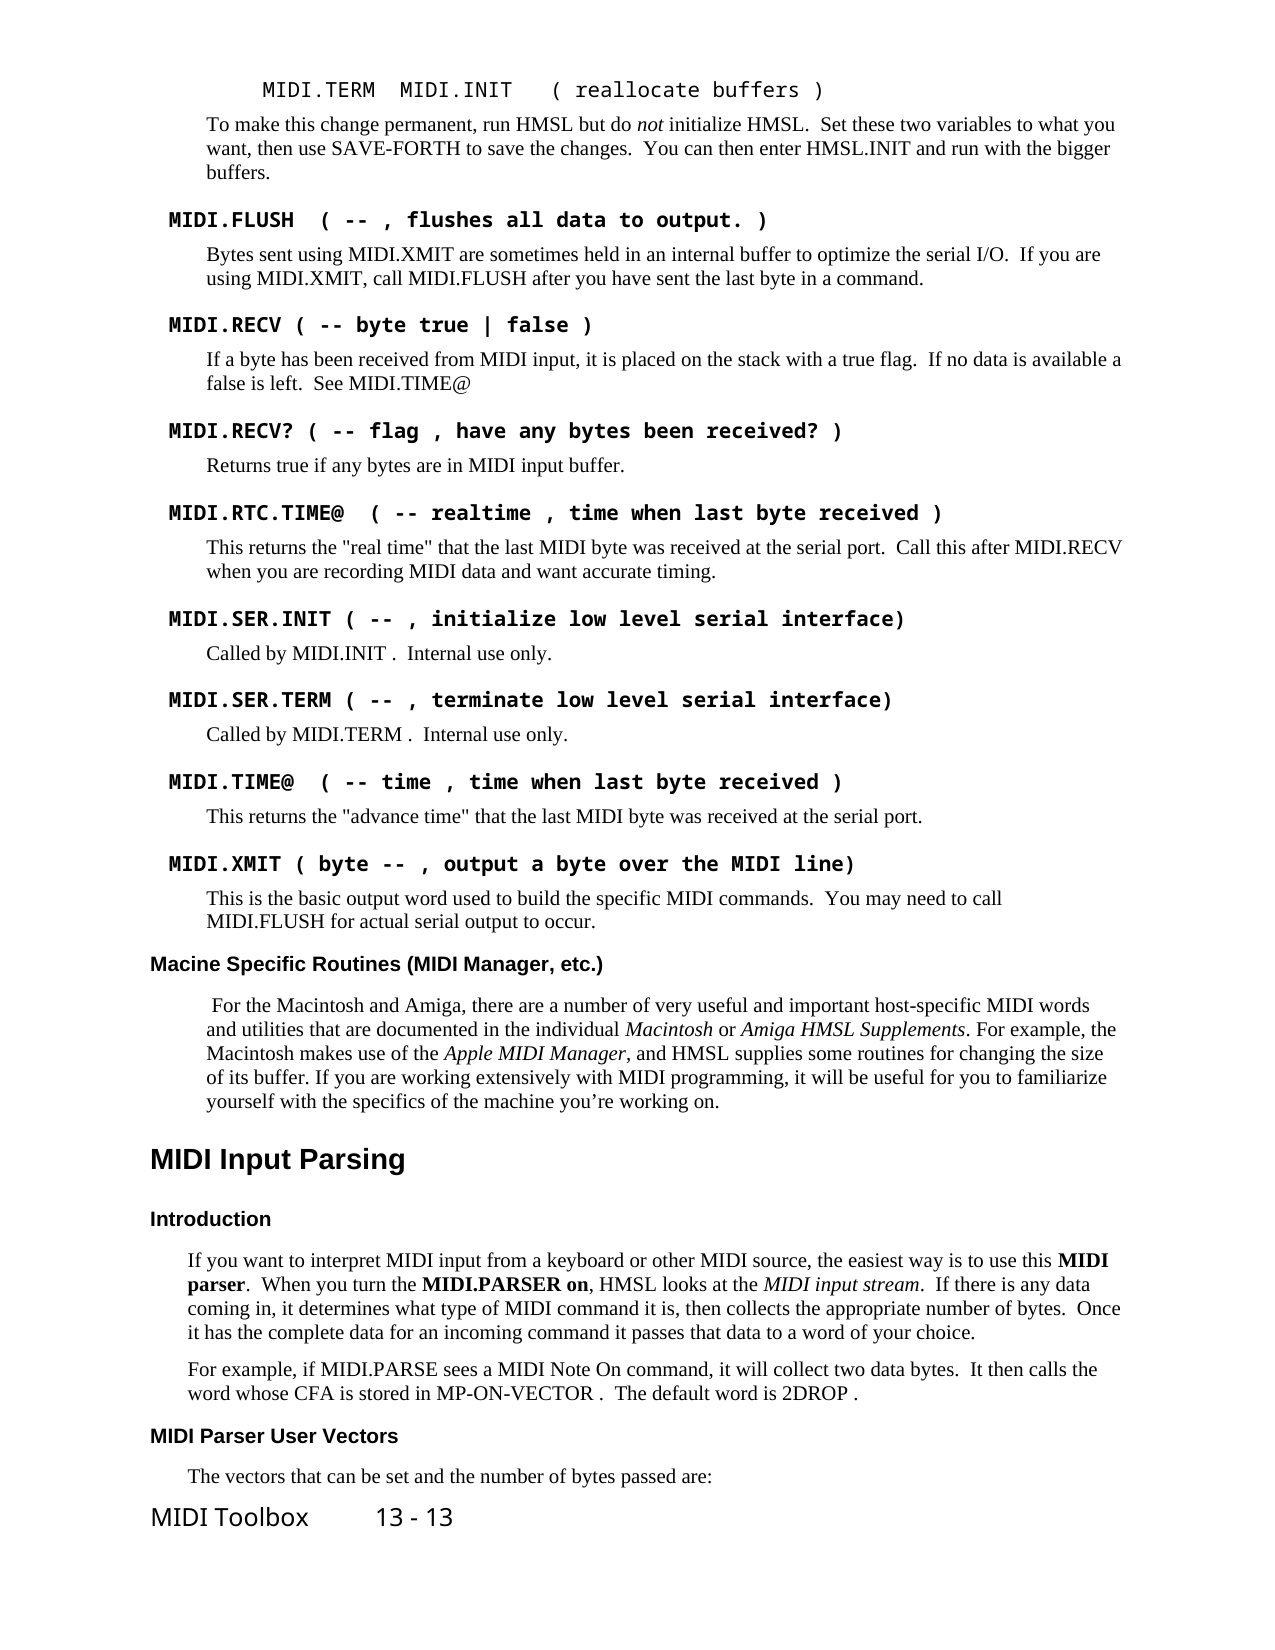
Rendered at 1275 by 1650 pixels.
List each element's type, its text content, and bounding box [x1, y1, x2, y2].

text The vectors that can be set and the number of bytes passed are: [187, 1464, 1125, 1488]
text This returns the "advance time" that the last MIDI byte was received at the serial port. [206, 804, 1125, 828]
text MIDI.FLUSH ( -- , flushes all data to output. ) [169, 205, 1200, 233]
subtitle MIDI Parser User Vectors [150, 1423, 1125, 1447]
text For example, if MIDI.PARSE sees a MIDI Note On command, it will collect two data bytes. It then calls the word whose CFA is stored in MP-ON-VECTOR . The default word is 2DROP . [187, 1357, 1125, 1405]
text This returns the "real time" that the last MIDI byte was received at the serial port. Call this after MIDI.RECV when you are recording MIDI data and want accurate timing. [206, 535, 1125, 583]
text Bytes sent using MIDI.XMIT are sometimes held in an internal buffer to optimize the serial I/O. If you are using MIDI.XMIT, call MIDI.FLUSH after you have sent the last byte in a command. [206, 242, 1125, 290]
text Returns true if any bytes are in MIDI input buffer. [206, 453, 1125, 477]
text Called by MIDI.INIT . Internal use only. [206, 640, 1125, 664]
text Called by MIDI.TERM . Internal use only. [206, 722, 1125, 746]
subtitle MIDI Input Parsing [150, 1142, 1125, 1176]
text If you want to interpret MIDI input from a keyboard or other MIDI source, the easiest way is to use this MIDI parser. When you turn the MIDI.PARSER on, HMSL looks at the MIDI input stream. If there is any data coming in, it determines what type of MIDI command it is, then collects the appropriate number of bytes. Once it has the complete data for an incoming command it passes that data to a word of your choice. [187, 1248, 1125, 1344]
text This is the basic output word used to build the specific MIDI commands. You may need to call MIDI.FLUSH for actual serial output to occur. [206, 885, 1125, 933]
text MIDI.TIME@ ( -- time , time when last byte received ) [169, 767, 1200, 795]
text MIDI.RECV? ( -- flag , have any bytes been received? ) [169, 416, 1200, 445]
text MIDI.SER.TERM ( -- , terminate low level serial interface) [169, 685, 1200, 714]
text For the Macintosh and Amiga, there are a number of very useful and important host-specific MIDI words and utilities that are documented in the individual Macintosh or Amiga HMSL Supplements. For example, the Macintosh makes use of the Apple MIDI Manager, and HMSL supplies some routines for changing the size of its buffer. If you are working extensively with MIDI programming, it will be useful for you to familiarize yourself with the specifics of the machine you’re working on. [206, 993, 1125, 1113]
text MIDI.RTC.TIME@ ( -- realtime , time when last byte received ) [169, 498, 1200, 526]
text MIDI.SER.INIT ( -- , initialize low level serial interface) [169, 604, 1200, 632]
text MIDI.TERM MIDI.INIT ( reallocate buffers ) [262, 75, 1125, 103]
text MIDI.XMIT ( byte -- , output a byte over the MIDI line) [169, 849, 1200, 877]
subtitle Macine Specific Routines (MIDI Manager, etc.) [150, 952, 1125, 976]
text MIDI.RECV ( -- byte true | false ) [169, 311, 1200, 339]
text If a byte has been received from MIDI input, it is placed on the stack with a true flag. If no data is available a false is left. See MIDI.TIME@ [206, 347, 1125, 395]
text To make this change permanent, run HMSL but do not initialize HMSL. Set these two variables to what you want, then use SAVE-FORTH to save the changes. You can then enter HMSL.INIT and run with the bigger buffers. [206, 112, 1125, 184]
subtitle Introduction [150, 1207, 1125, 1231]
